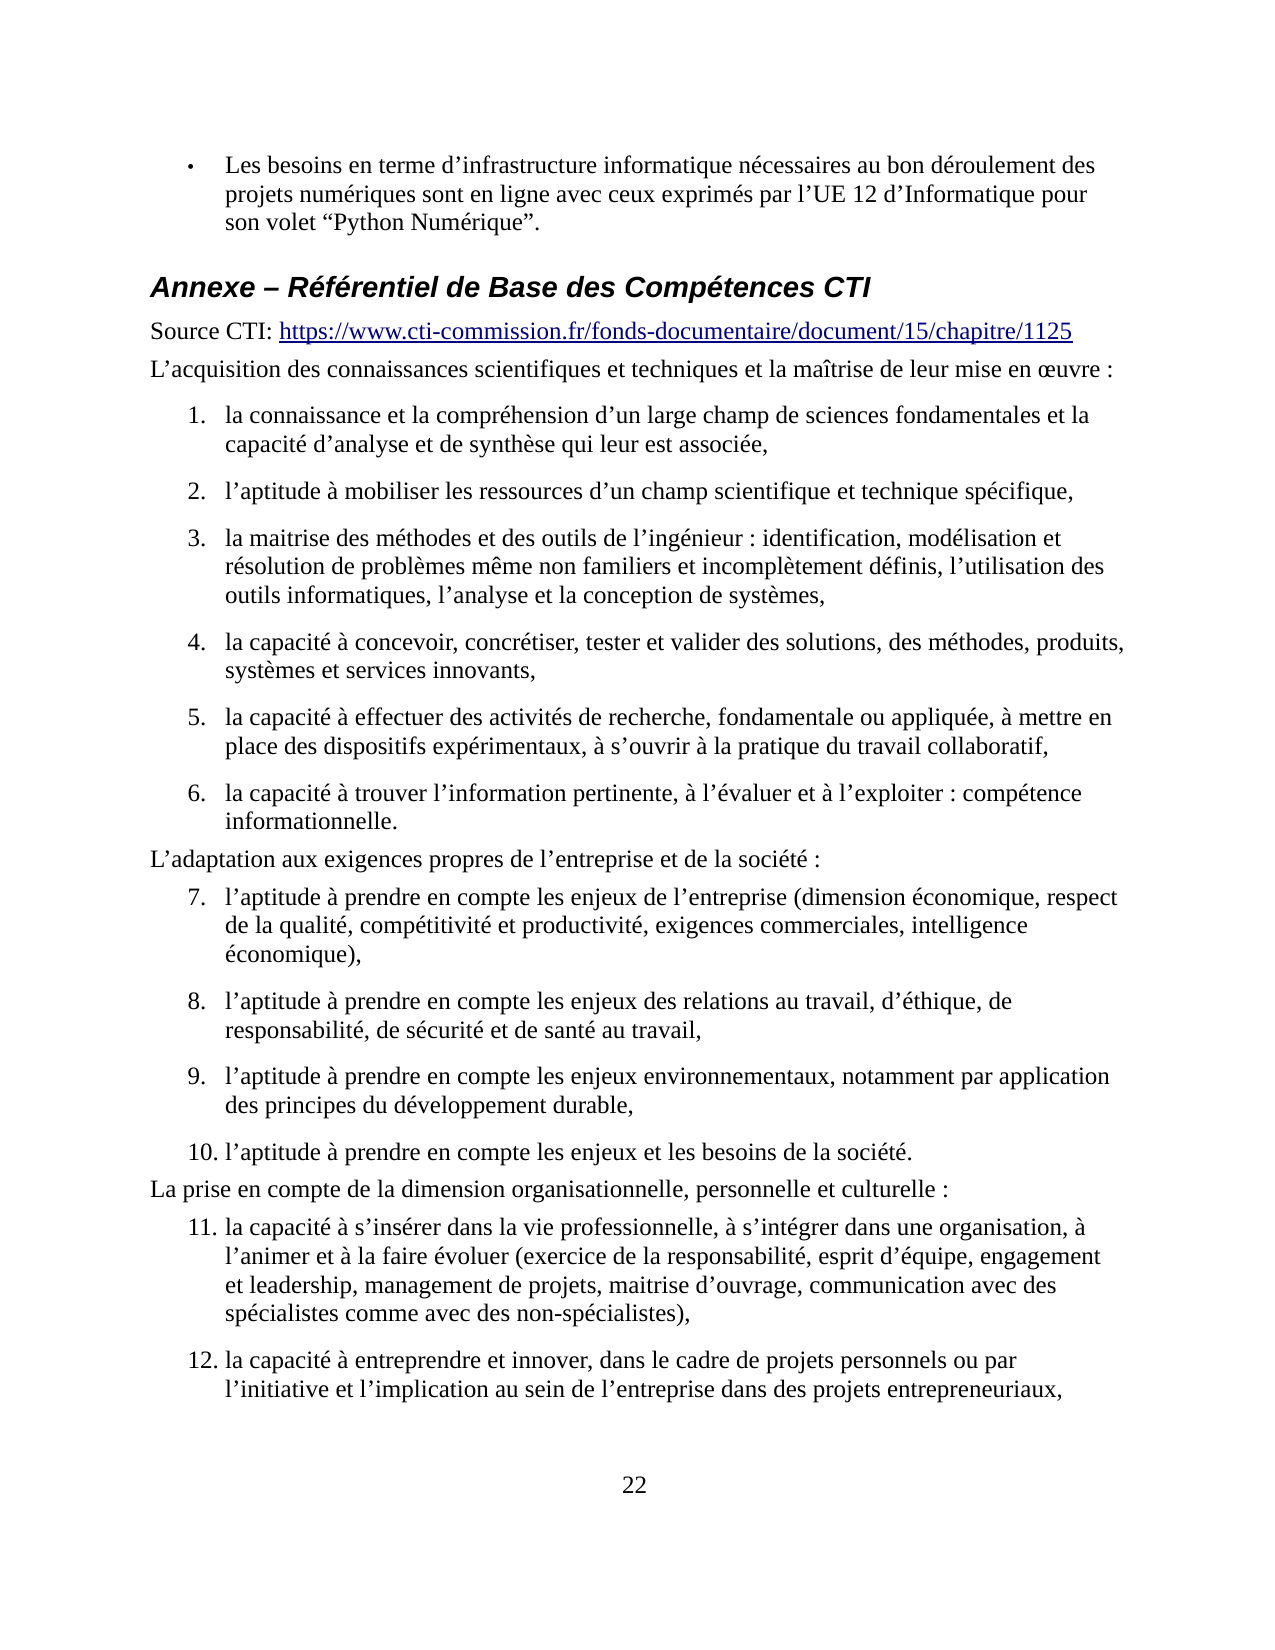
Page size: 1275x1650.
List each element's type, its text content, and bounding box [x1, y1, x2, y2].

list l’aptitude à prendre en compte les enjeux environnementaux, notamment par application des principes du développement durable, [187, 1061, 1125, 1119]
list l’aptitude à mobiliser les ressources d’un champ scientifique et technique spécifique, [187, 476, 1125, 505]
list la capacité à s’insérer dans la vie professionnelle, à s’intégrer dans une organisation, à l’animer et à la faire évoluer (exercice de la responsabilité, esprit d’équipe, engagement et leadership, management de projets, maitrise d’ouvrage, communication avec des spécialistes comme avec des non-spécialistes), [187, 1212, 1125, 1327]
text L’adaptation aux exigences propres de l’entreprise et de la société : [150, 844, 1125, 873]
list la capacité à entreprendre et innover, dans le cadre de projets personnels ou par l’initiative et l’implication au sein de l’entreprise dans des projets entrepreneuriaux, [187, 1345, 1125, 1403]
subtitle Annexe – Référentiel de Base des Compétences CTI [150, 270, 1125, 304]
list l’aptitude à prendre en compte les enjeux de l’entreprise (dimension économique, respect de la qualité, compétitivité et productivité, exigences commerciales, intelligence économique), [187, 882, 1125, 968]
text La prise en compte de la dimension organisationnelle, personnelle et culturelle : [150, 1174, 1125, 1203]
text L’acquisition des connaissances scientifiques et techniques et la maîtrise de leur mise en œuvre : [150, 354, 1125, 383]
list l’aptitude à prendre en compte les enjeux des relations au travail, d’éthique, de responsabilité, de sécurité et de santé au travail, [187, 986, 1125, 1043]
list la connaissance et la compréhension d’un large champ de sciences fondamentales et la capacité d’analyse et de synthèse qui leur est associée, [187, 401, 1125, 458]
list la capacité à effectuer des activités de recherche, fondamentale ou appliquée, à mettre en place des dispositifs expérimentaux, à s’ouvrir à la pratique du travail collaboratif, [187, 702, 1125, 760]
list Les besoins en terme d’infrastructure informatique nécessaires au bon déroulement des projets numériques sont en ligne avec ceux exprimés par l’UE 12 d’Informatique pour son volet “Python Numérique”. [187, 150, 1125, 236]
list la capacité à trouver l’information pertinente, à l’évaluer et à l’exploiter : compétence informationnelle. [187, 778, 1125, 835]
list l’aptitude à prendre en compte les enjeux et les besoins de la société. [187, 1137, 1125, 1166]
list la capacité à concevoir, concrétiser, tester et valider des solutions, des méthodes, produits, systèmes et services innovants, [187, 627, 1125, 684]
text Source CTI: https://www.cti-commission.fr/fonds-documentaire/document/15/chapitre/1125 [150, 316, 1125, 345]
list la maitrise des méthodes et des outils de l’ingénieur : identification, modélisation et résolution de problèmes même non familiers et incomplètement définis, l’utilisation des outils informatiques, l’analyse et la conception de systèmes, [187, 523, 1125, 609]
